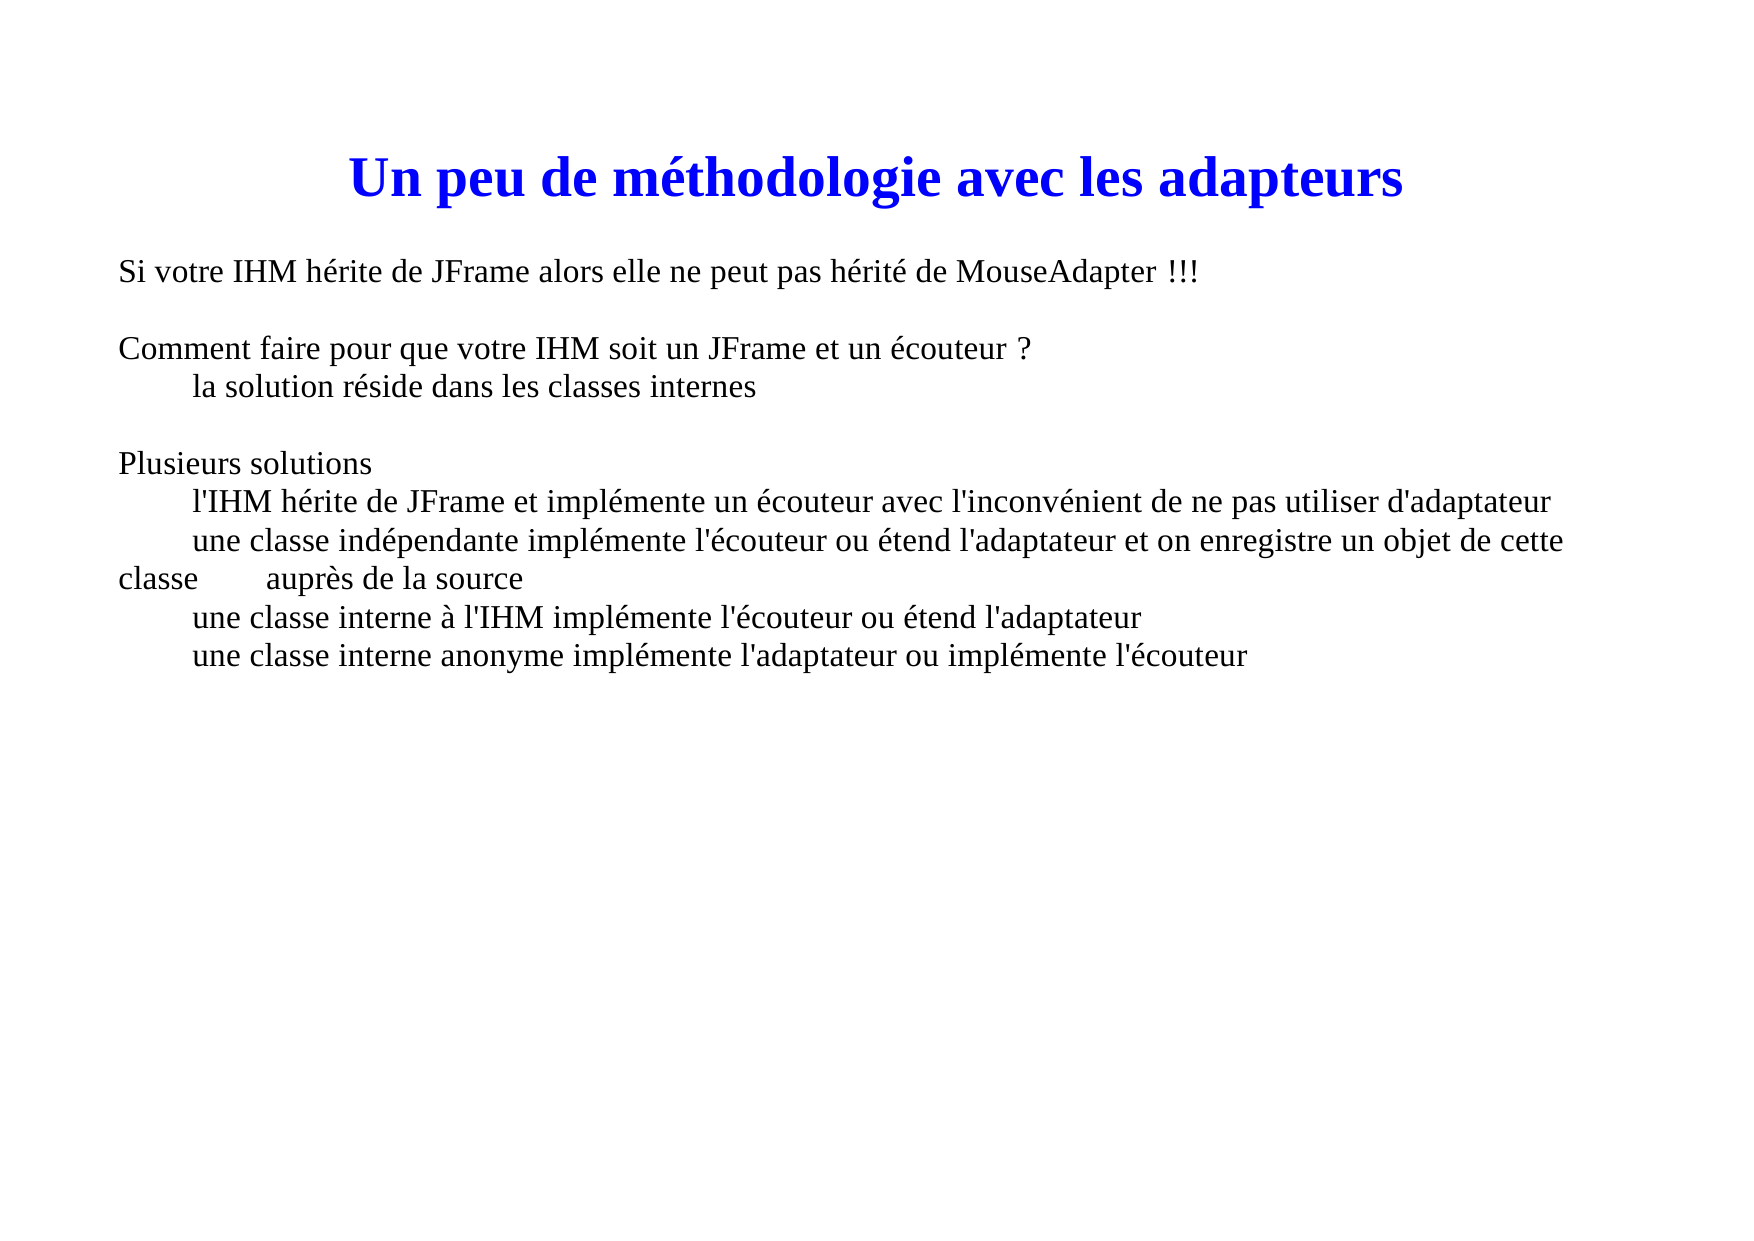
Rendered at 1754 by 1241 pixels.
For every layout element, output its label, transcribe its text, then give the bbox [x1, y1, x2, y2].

subtitle Un peu de méthodologie avec les adapteurs [118, 143, 1636, 209]
text Comment faire pour que votre IHM soit un JFrame et un écouteur ? [118, 328, 1636, 366]
text une classe interne à l'IHM implémente l'écouteur ou étend l'adaptateur [118, 597, 1636, 635]
text l'IHM hérite de JFrame et implémente un écouteur avec l'inconvénient de ne pas utiliser d'adaptateur [118, 481, 1636, 520]
text Plusieurs solutions [118, 443, 1636, 481]
text une classe indépendante implémente l'écouteur ou étend l'adaptateur et on enregistre un objet de cette classe auprès de la source [118, 520, 1636, 597]
text une classe interne anonyme implémente l'adaptateur ou implémente l'écouteur [118, 635, 1636, 673]
text Si votre IHM hérite de JFrame alors elle ne peut pas hérité de MouseAdapter !!! [118, 251, 1636, 289]
text la solution réside dans les classes internes [118, 366, 1636, 404]
